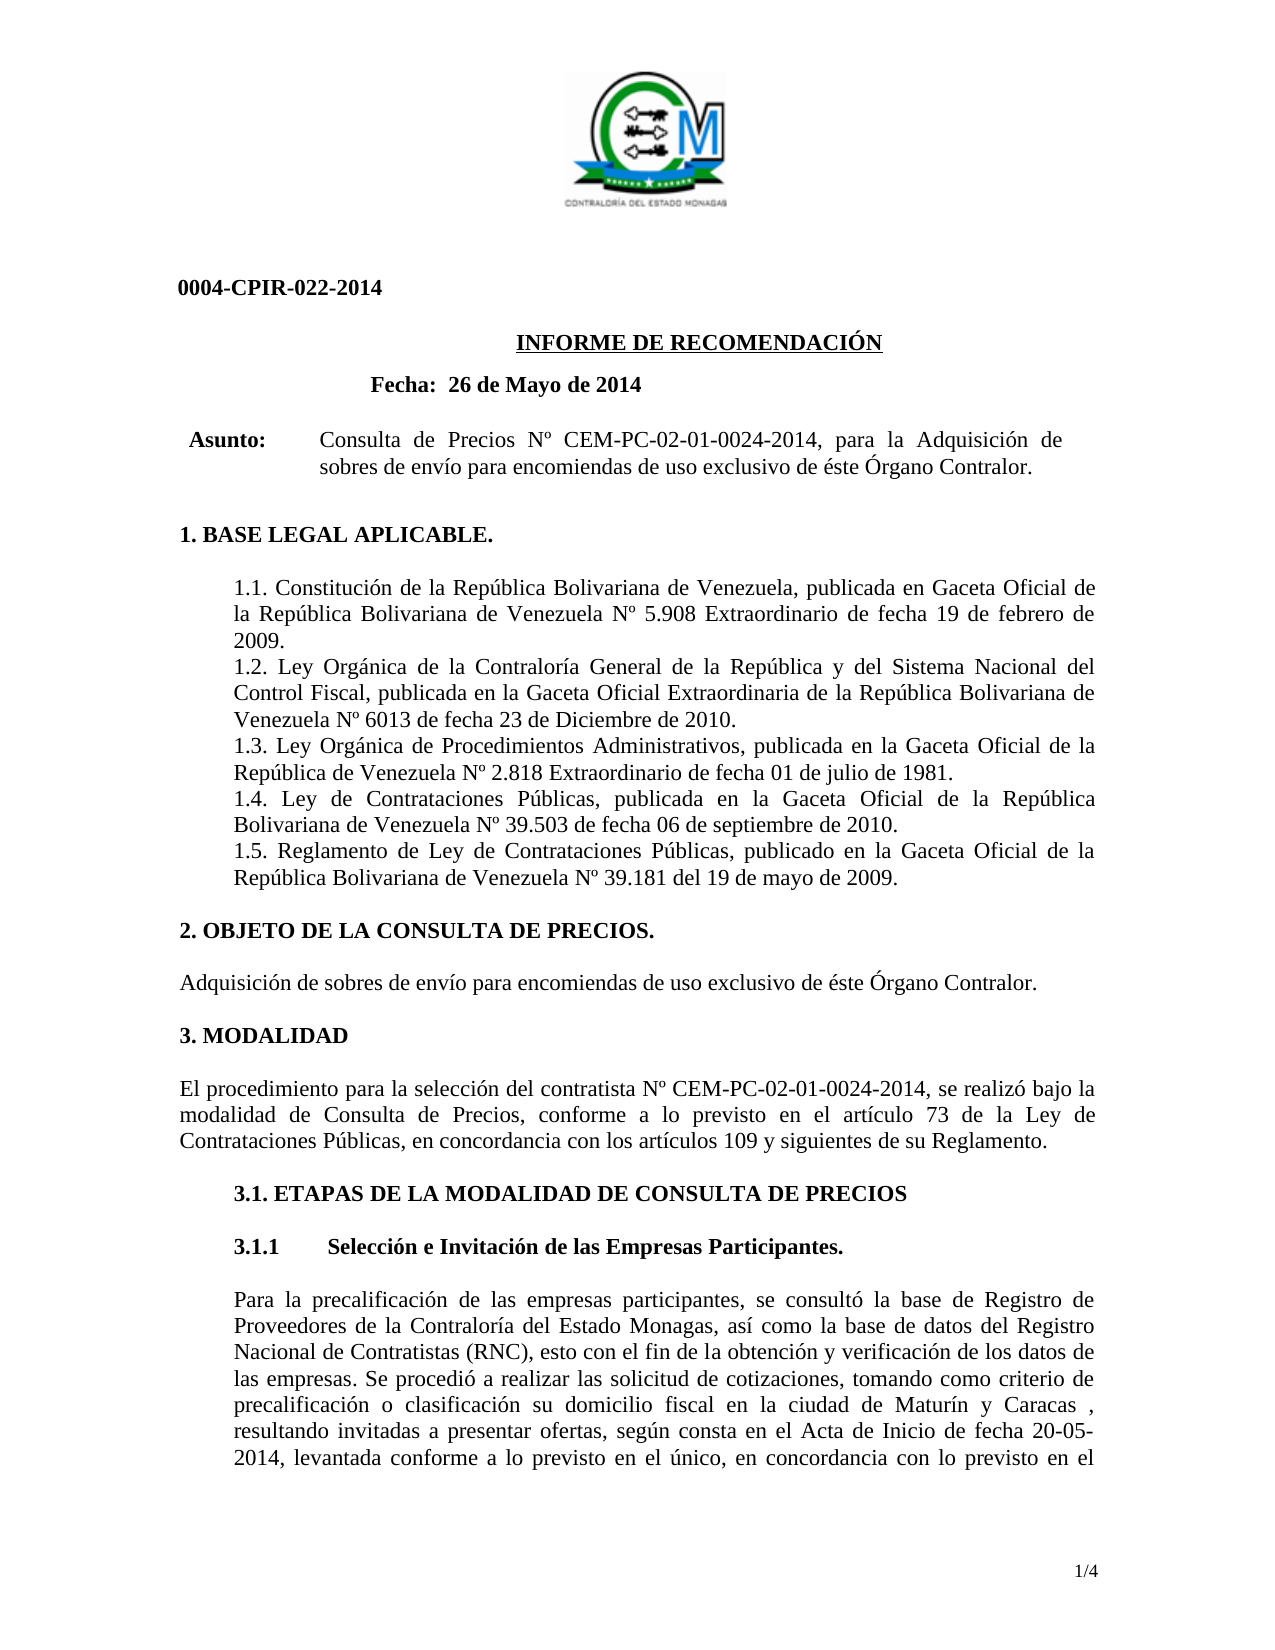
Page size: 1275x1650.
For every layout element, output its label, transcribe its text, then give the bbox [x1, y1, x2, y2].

text 2. OBJETO DE LA CONSULTA DE PRECIOS. [179, 917, 1096, 943]
table_header Asunto: [177, 426, 308, 493]
text 1.1. Constitución de la República Bolivariana de Venezuela, publicada en Gaceta Oficial de la República Bolivariana de Venezuela Nº 5.908 Extraordinario de fecha 19 de febrero de 2009. [233, 574, 1095, 653]
text 1.5. Reglamento de Ley de Contrataciones Públicas, publicado en la Gaceta Oficial de la República Bolivariana de Venezuela Nº 39.181 del 19 de mayo de 2009. [233, 838, 1095, 890]
text 1.4. Ley de Contrataciones Públicas, publicada en la Gaceta Oficial de la República Bolivariana de Venezuela Nº 39.503 de fecha 06 de septiembre de 2010. [233, 785, 1095, 838]
list Selección e Invitación de las Empresas Participantes. [233, 1233, 1096, 1259]
text El procedimiento para la selección del contratista Nº CEM-PC-02-01-0024-2014, se realizó bajo la modalidad de Consulta de Precios, conforme a lo previsto en el artículo 73 de la Ley de Contrataciones Públicas, en concordancia con los artículos 109 y siguientes de su Reglamento. [179, 1075, 1096, 1154]
text Adquisición de sobres de envío para encomiendas de uso exclusivo de éste Órgano Contralor. [179, 969, 1098, 996]
text Para la precalificación de las empresas participantes, se consultó la base de Registro de Proveedores de la Contraloría del Estado Monagas, así como la base de datos del Registro Nacional de Contratistas (RNC), esto con el fin de la obtención y verificación de los datos de las empresas. Se procedió a realizar las solicitud de cotizaciones, tomando como criterio de precalificación o clasificación su domicilio fiscal en la ciudad de Maturín y Caracas , resultando invitadas a presentar ofertas, según consta en el Acta de Inicio de fecha 20-05-2014, levantada conforme a lo previsto en el único, en concordancia con lo previsto en el [233, 1286, 1094, 1470]
text 1. BASE LEGAL APLICABLE. [179, 521, 1096, 548]
text 0004-CPIR-022-2014 [177, 274, 1098, 301]
table_header Consulta de Precios Nº CEM-PC-02-01-0024-2014, para la Adquisición de sobres de envío para encomiendas de uso exclusivo de éste Órgano Contralor. [308, 426, 1074, 493]
text 1.2. Ley Orgánica de la Contraloría General de la República y del Sistema Nacional del Control Fiscal, publicada en la Gaceta Oficial Extraordinaria de la República Bolivariana de Venezuela Nº 6013 de fecha 23 de Diciembre de 2010. [233, 653, 1095, 732]
table_cell Fecha: 26 de Mayo de 2014 [359, 371, 1039, 398]
text 3. MODALIDAD [179, 1022, 1096, 1048]
text 3.1. ETAPAS DE LA MODALIDAD DE CONSULTA DE PRECIOS [233, 1180, 1096, 1207]
table_header INFORME DE RECOMENDACIÓN [359, 313, 1039, 371]
picture [562, 69, 730, 210]
text 1.3. Ley Orgánica de Procedimientos Administrativos, publicada en la Gaceta Oficial de la República de Venezuela Nº 2.818 Extraordinario de fecha 01 de julio de 1981. [233, 732, 1095, 785]
